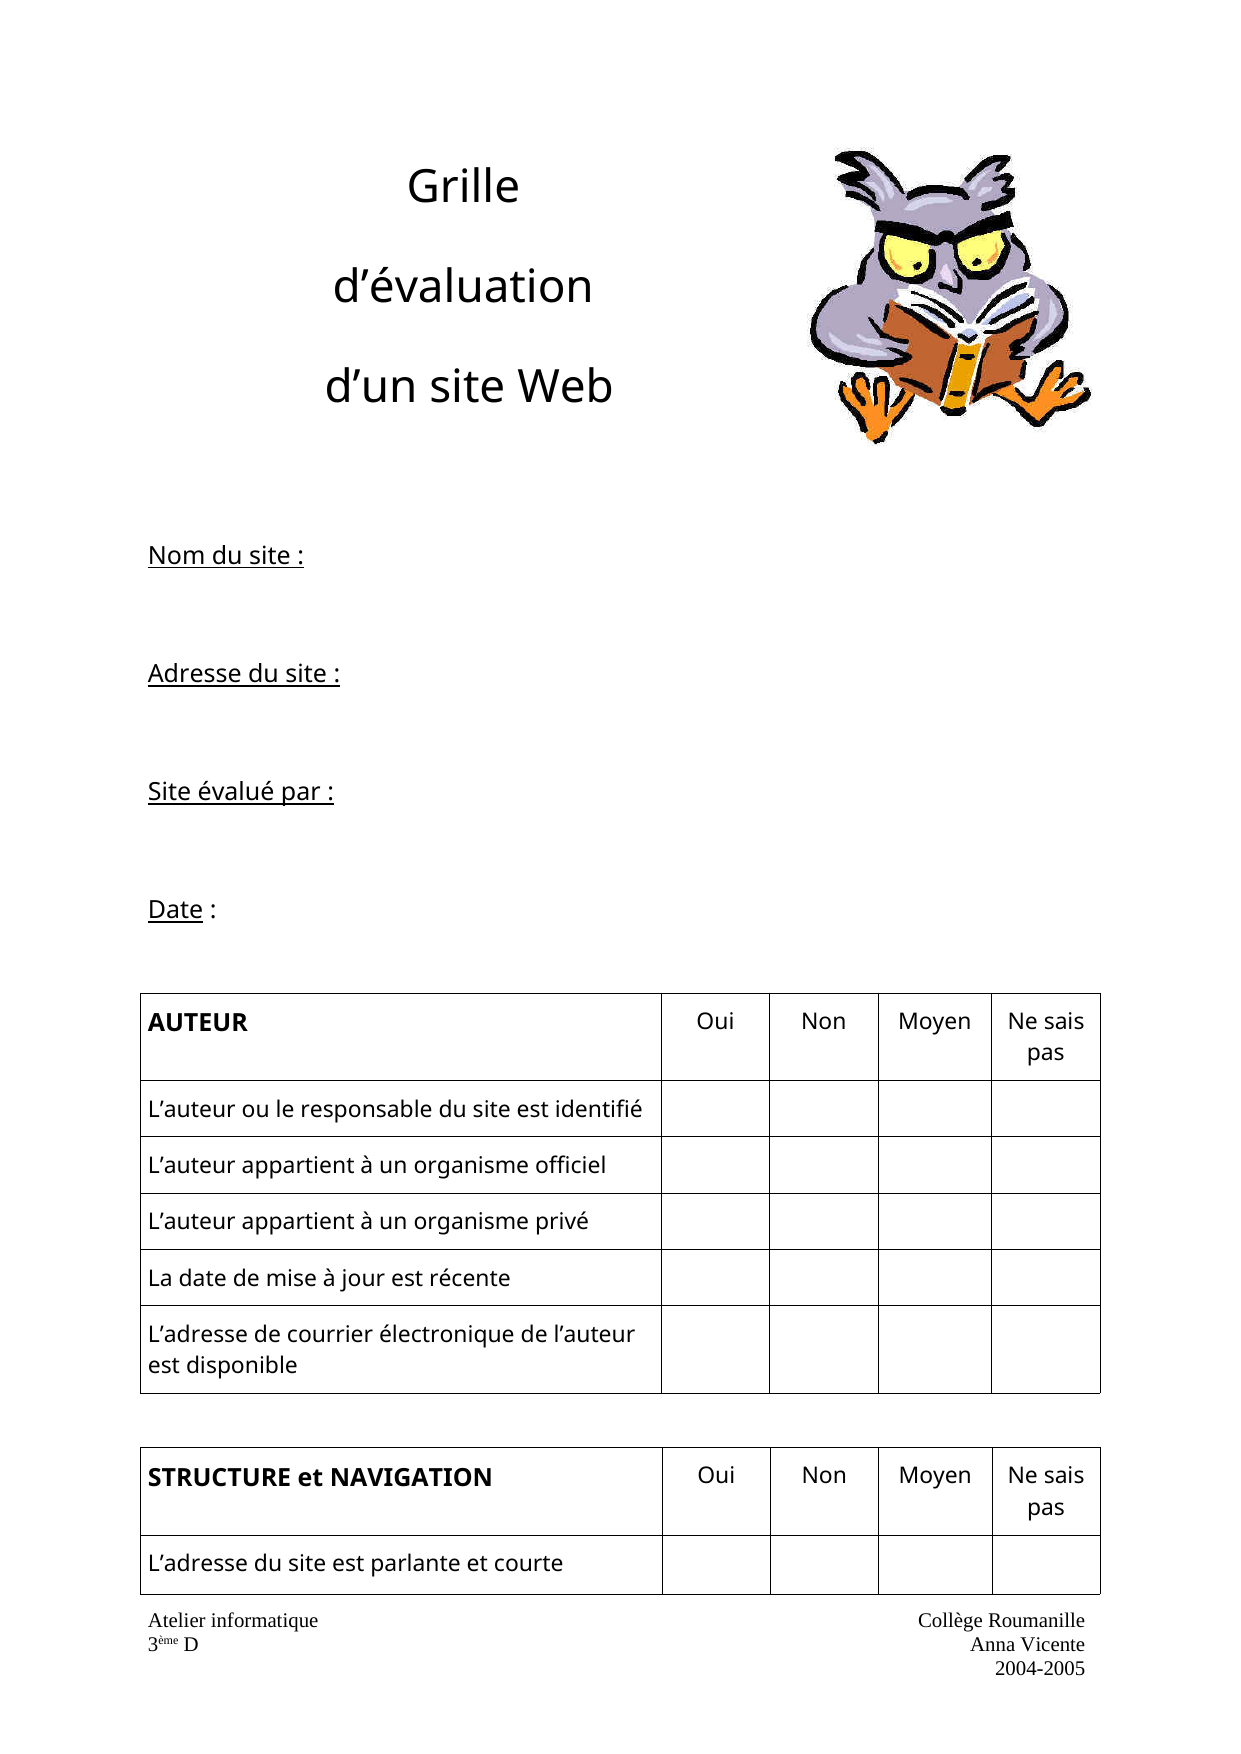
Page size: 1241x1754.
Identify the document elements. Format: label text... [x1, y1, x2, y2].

table_cell [879, 1137, 991, 1193]
table_cell [879, 1194, 991, 1249]
table_header Oui [663, 1448, 770, 1534]
table_cell L’auteur ou le responsable du site est identifié [141, 1081, 661, 1136]
table_cell L’adresse de courrier électronique de l’auteur est disponible [141, 1306, 661, 1393]
table_cell [662, 1250, 769, 1305]
table_header Grille d’évaluation d’un site Web [140, 148, 798, 446]
text Nom du site : [148, 538, 1093, 572]
table_cell [992, 1306, 1100, 1393]
table_cell [770, 1081, 878, 1136]
table_header STRUCTURE et NAVIGATION [141, 1448, 662, 1534]
text Adresse du site : [148, 656, 1093, 690]
table_cell L’adresse du site est parlante et courte [141, 1536, 662, 1594]
table_cell [662, 1081, 769, 1136]
table_header Moyen [879, 1448, 992, 1534]
table_header AUTEUR [141, 994, 661, 1080]
table_cell [798, 446, 1100, 491]
table_header Oui [662, 994, 769, 1080]
table_cell [993, 1536, 1100, 1594]
table_cell La date de mise à jour est récente [141, 1250, 661, 1305]
table_header Ne sais pas [993, 1448, 1100, 1534]
table_cell [879, 1081, 991, 1136]
table_header [798, 148, 807, 446]
table_cell [992, 1081, 1100, 1136]
table_cell [879, 1306, 991, 1393]
table_cell [662, 1306, 769, 1393]
table_cell [992, 1250, 1100, 1305]
table_header Non [770, 994, 878, 1080]
table_cell [770, 1250, 878, 1305]
table_cell [770, 1137, 878, 1193]
table_cell [879, 1250, 991, 1305]
table_header Non [771, 1448, 878, 1534]
table_cell [662, 1194, 769, 1249]
table_cell [992, 1137, 1100, 1193]
picture [807, 147, 1093, 446]
table_cell [771, 1536, 878, 1594]
table_header Ne sais pas [992, 994, 1100, 1080]
text Site évalué par : [148, 774, 1093, 808]
table_cell L’auteur appartient à un organisme officiel [141, 1137, 661, 1193]
table_cell [879, 1536, 992, 1594]
table_cell [662, 1137, 769, 1193]
table_cell [770, 1306, 878, 1393]
table_header Moyen [879, 994, 991, 1080]
table_cell [140, 446, 798, 491]
table_cell [770, 1194, 878, 1249]
text Date : [148, 892, 1093, 926]
table_cell [992, 1194, 1100, 1249]
table_header [1093, 148, 1100, 446]
table_cell [663, 1536, 770, 1594]
table_cell L’auteur appartient à un organisme privé [141, 1194, 661, 1249]
